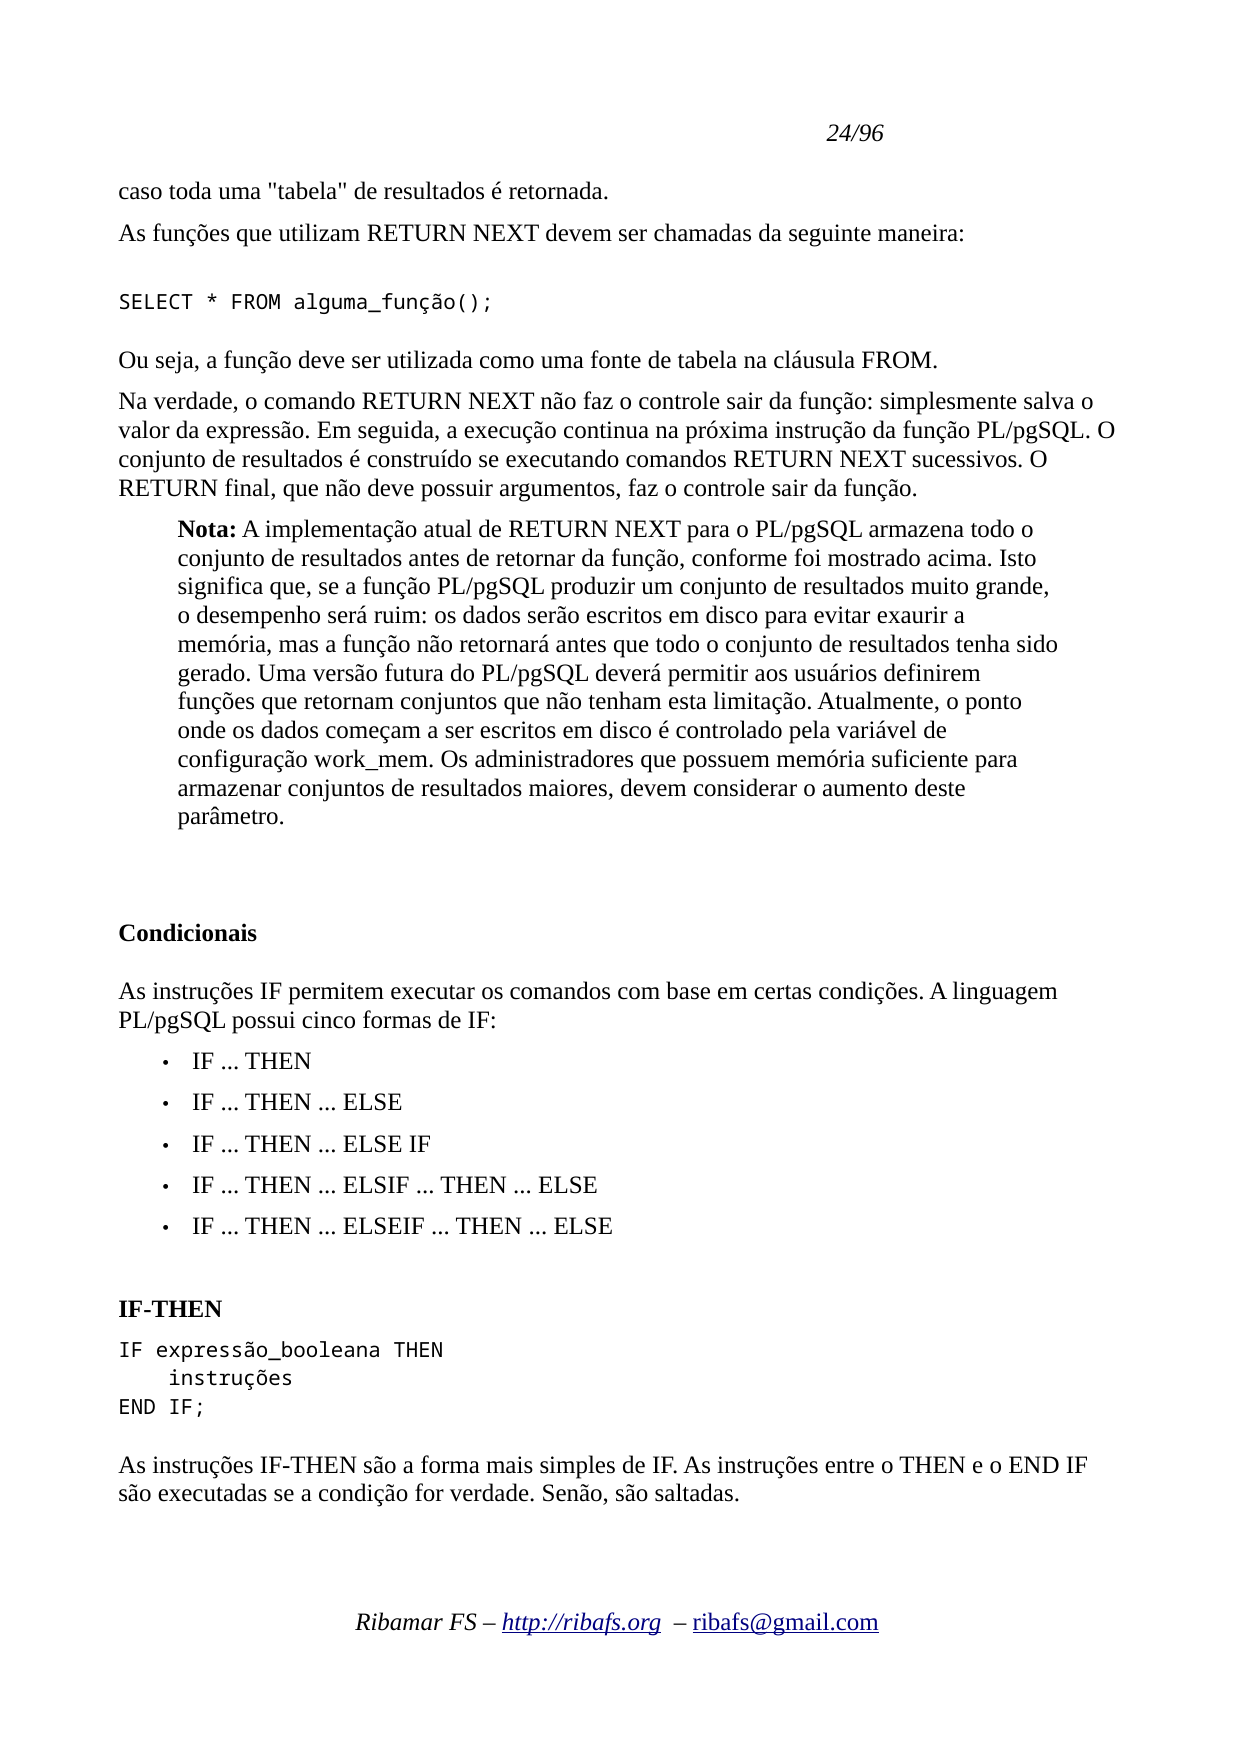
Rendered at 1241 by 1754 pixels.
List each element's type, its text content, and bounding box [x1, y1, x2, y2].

text caso toda uma "tabela" de resultados é retornada. [118, 176, 1122, 205]
list IF ... THEN [162, 1046, 1122, 1075]
text IF expressão_booleana THEN [118, 1335, 1122, 1363]
text As funções que utilizam RETURN NEXT devem ser chamadas da seguinte maneira: [118, 218, 1122, 246]
text END IF; [118, 1392, 1122, 1420]
text instruções [118, 1363, 1122, 1392]
text Nota: A implementação atual de RETURN NEXT para o PL/pgSQL armazena todo o conjunto de resultados antes de retornar da função, conforme foi mostrado acima. Isto significa que, se a função PL/pgSQL produzir um conjunto de resultados muito grande, o desempenho será ruim: os dados serão escritos em disco para evitar exaurir a memória, mas a função não retornará antes que todo o conjunto de resultados tenha sido gerado. Uma versão futura do PL/pgSQL deverá permitir aos usuários definirem funções que retornam conjuntos que não tenham esta limitação. Atualmente, o ponto onde os dados começam a ser escritos em disco é controlado pela variável de configuração work_mem. Os administradores que possuem memória suficiente para armazenar conjuntos de resultados maiores, devem considerar o aumento deste parâmetro. [177, 514, 1063, 830]
list IF ... THEN ... ELSIF ... THEN ... ELSE [162, 1170, 1122, 1199]
list IF ... THEN ... ELSEIF ... THEN ... ELSE [162, 1211, 1122, 1240]
text IF-THEN [118, 1294, 1122, 1322]
text As instruções IF permitem executar os comandos com base em certas condições. A linguagem PL/pgSQL possui cinco formas de IF: [118, 976, 1122, 1034]
list IF ... THEN ... ELSE [162, 1087, 1122, 1116]
list IF ... THEN ... ELSE IF [162, 1129, 1122, 1157]
text Ou seja, a função deve ser utilizada como uma fonte de tabela na cláusula FROM. [118, 345, 1122, 374]
text Condicionais [118, 918, 1063, 947]
text Na verdade, o comando RETURN NEXT não faz o controle sair da função: simplesmente salva o valor da expressão. Em seguida, a execução continua na próxima instrução da função PL/pgSQL. O conjunto de resultados é construído se executando comandos RETURN NEXT sucessivos. O RETURN final, que não deve possuir argumentos, faz o controle sair da função. [118, 386, 1122, 501]
text SELECT * FROM alguma_função(); [118, 259, 1122, 316]
text As instruções IF-THEN são a forma mais simples de IF. As instruções entre o THEN e o END IF são executadas se a condição for verdade. Senão, são saltadas. [118, 1450, 1122, 1507]
